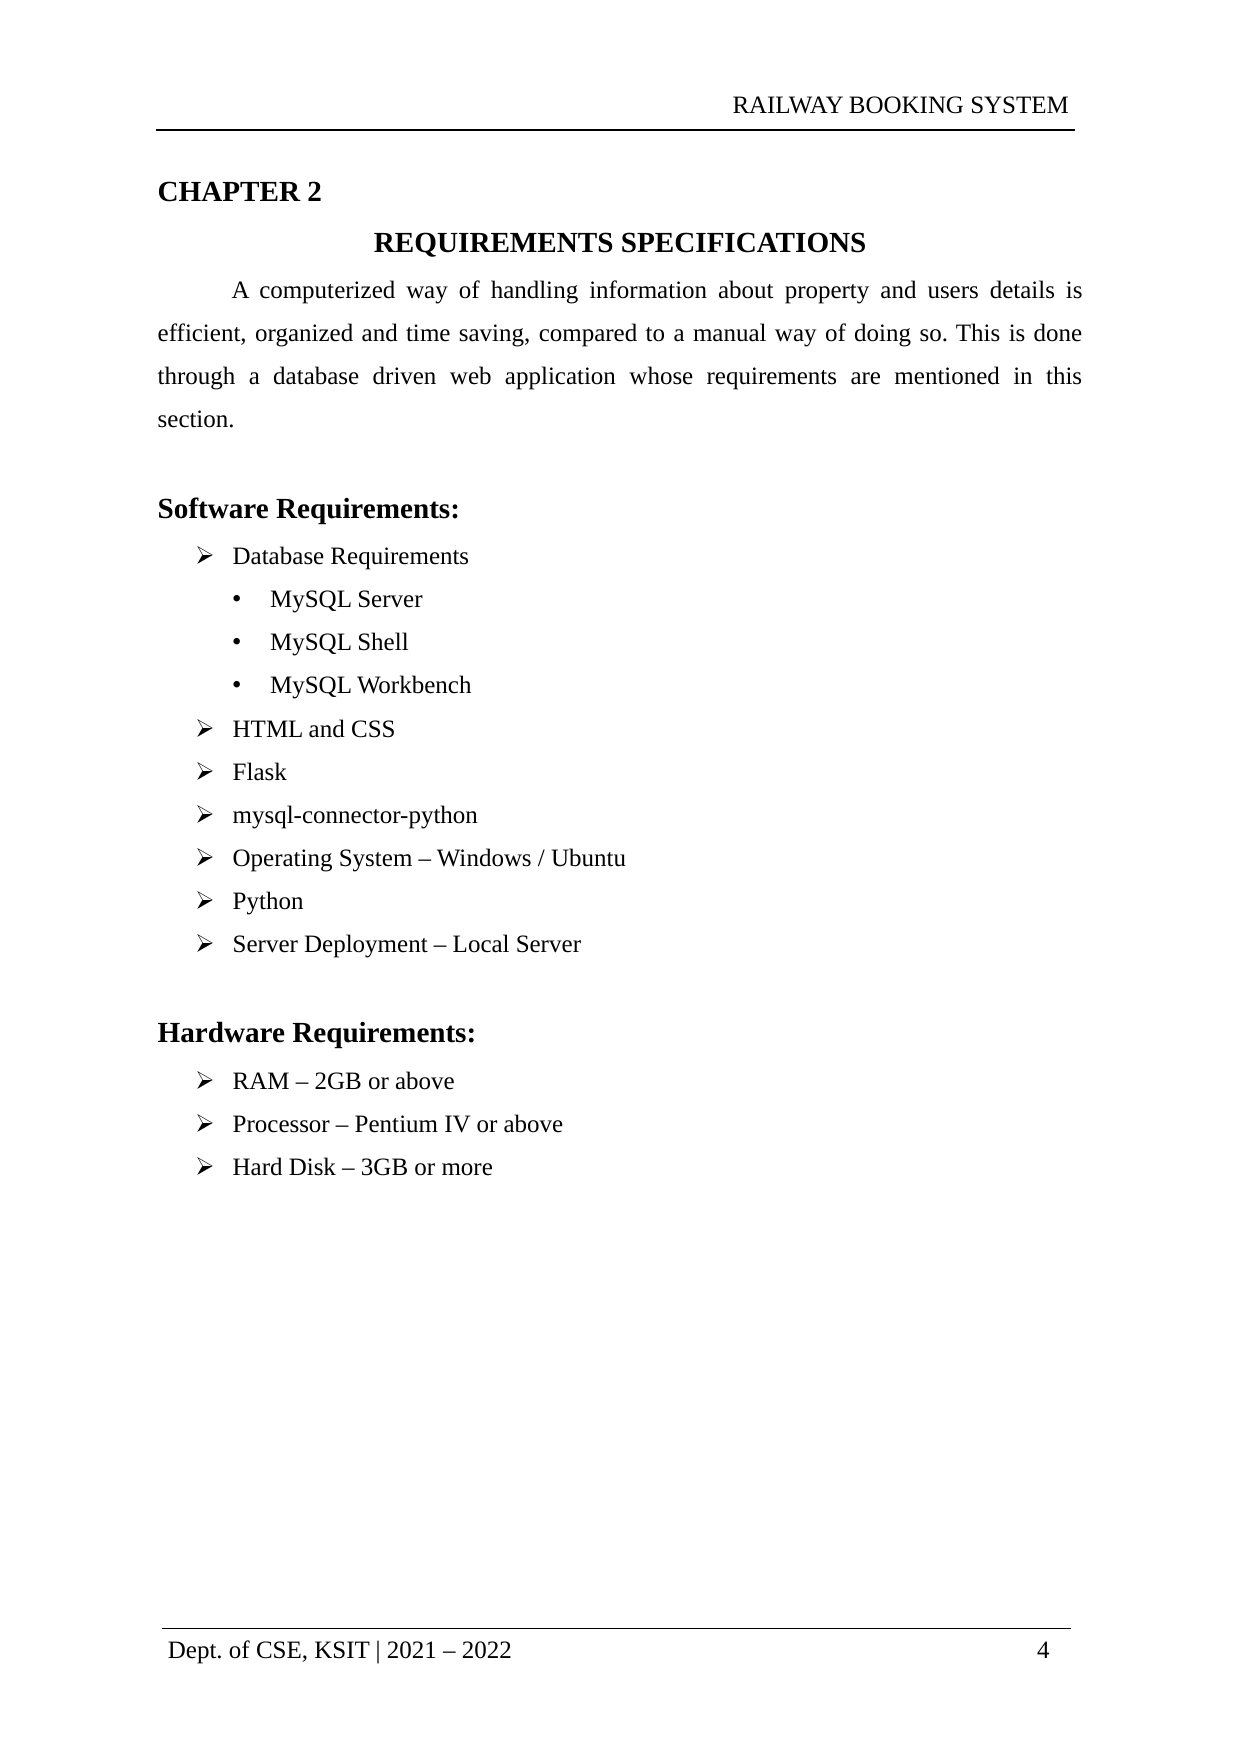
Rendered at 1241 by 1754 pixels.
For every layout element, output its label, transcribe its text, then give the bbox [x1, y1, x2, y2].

list HTML and CSS [195, 714, 1083, 742]
list Python [195, 886, 1083, 915]
text Hardware Requirements: [157, 1016, 1083, 1049]
text A computerized way of handling information about property and users details is efficient, organized and time saving, compared to a manual way of doing so. This is done through a database driven web application whose requirements are mentioned in this section. [157, 275, 1083, 433]
list Operating System – Windows / Ubuntu [195, 843, 1083, 872]
list Hard Disk – 3GB or more [195, 1152, 1083, 1181]
list MySQL Server [232, 584, 1083, 613]
list Flask [195, 757, 1083, 786]
list RAM – 2GB or above [195, 1066, 1083, 1094]
text REQUIREMENTS SPECIFICATIONS [157, 225, 1083, 258]
list mysql-connector-python [195, 800, 1083, 829]
text Software Requirements: [157, 491, 1083, 524]
list MySQL Shell [232, 627, 1083, 656]
list Database Requirements [195, 541, 1083, 570]
list Server Deployment – Local Server [195, 929, 1083, 958]
list MySQL Workbench [232, 671, 1083, 699]
text CHAPTER 2 [157, 174, 1083, 208]
list Processor – Pentium IV or above [195, 1109, 1083, 1138]
